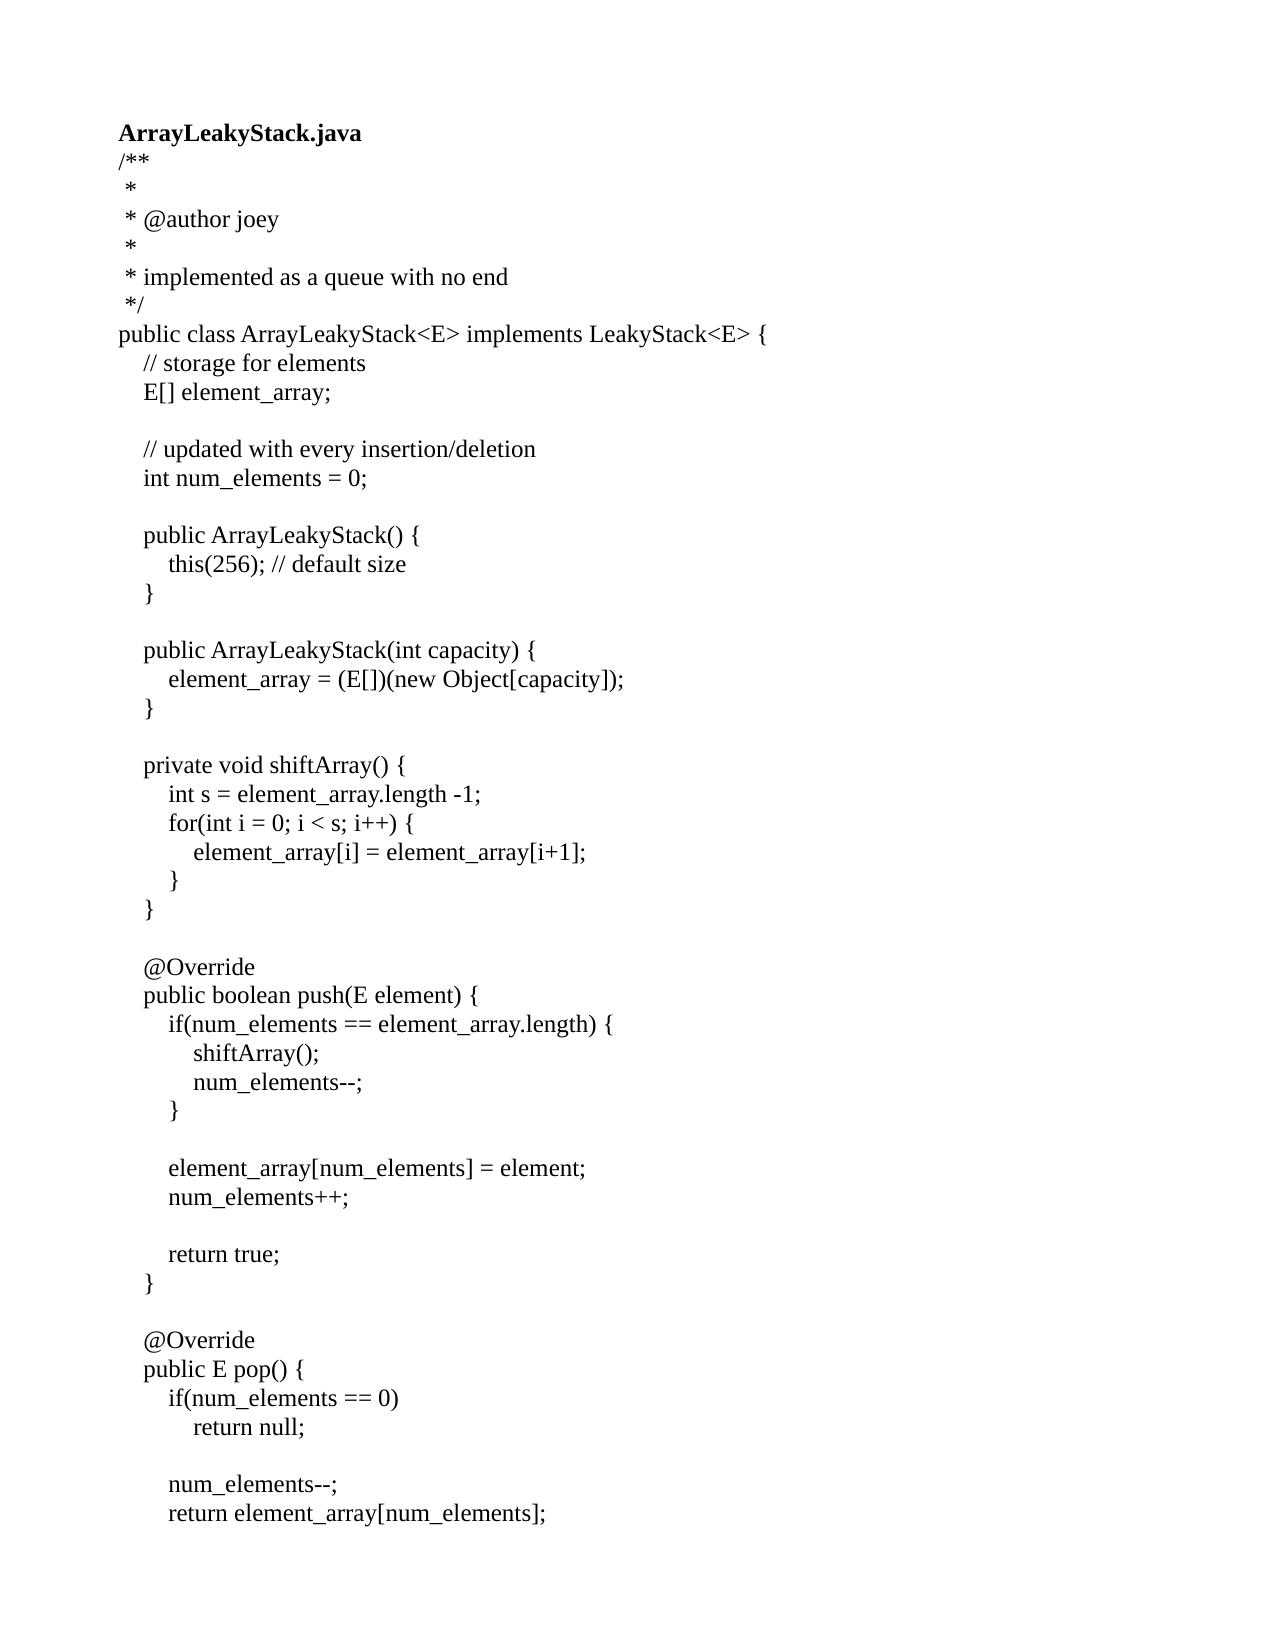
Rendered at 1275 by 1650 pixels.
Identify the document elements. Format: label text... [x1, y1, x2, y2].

text num_elements--; [118, 1469, 1157, 1498]
text * implemented as a queue with no end [118, 262, 1157, 291]
text num_elements++; [118, 1182, 1157, 1211]
text this(256); // default size [118, 549, 1157, 578]
text num_elements--; [118, 1067, 1157, 1096]
text private void shiftArray() { [118, 751, 1157, 779]
text int s = element_array.length -1; [118, 779, 1157, 808]
text element_array[i] = element_array[i+1]; [118, 837, 1157, 866]
text @Override [118, 1326, 1157, 1354]
text public boolean push(E element) { [118, 981, 1157, 1009]
text element_array[num_elements] = element; [118, 1153, 1157, 1182]
text * @author joey [118, 204, 1157, 233]
text } [118, 894, 1157, 923]
text E[] element_array; [118, 377, 1157, 406]
text } [118, 866, 1157, 894]
text // storage for elements [118, 348, 1157, 377]
text /** [118, 147, 1157, 176]
text * [118, 233, 1157, 262]
text return true; [118, 1239, 1157, 1268]
text int num_elements = 0; [118, 463, 1157, 492]
text } [118, 1268, 1157, 1297]
text } [118, 578, 1157, 607]
text public ArrayLeakyStack() { [118, 521, 1157, 549]
text @Override [118, 952, 1157, 981]
text } [118, 693, 1157, 722]
text element_array = (E[])(new Object[capacity]); [118, 664, 1157, 693]
text public E pop() { [118, 1354, 1157, 1383]
text shiftArray(); [118, 1038, 1157, 1067]
text if(num_elements == 0) [118, 1383, 1157, 1412]
text } [118, 1096, 1157, 1124]
text ArrayLeakyStack.java [118, 118, 1157, 147]
text public class ArrayLeakyStack<E> implements LeakyStack<E> { [118, 319, 1157, 348]
text return null; [118, 1412, 1157, 1441]
text for(int i = 0; i < s; i++) { [118, 808, 1157, 837]
text // updated with every insertion/deletion [118, 434, 1157, 463]
text */ [118, 291, 1157, 319]
text if(num_elements == element_array.length) { [118, 1009, 1157, 1038]
text public ArrayLeakyStack(int capacity) { [118, 636, 1157, 664]
text * [118, 176, 1157, 204]
text return element_array[num_elements]; [118, 1498, 1157, 1527]
